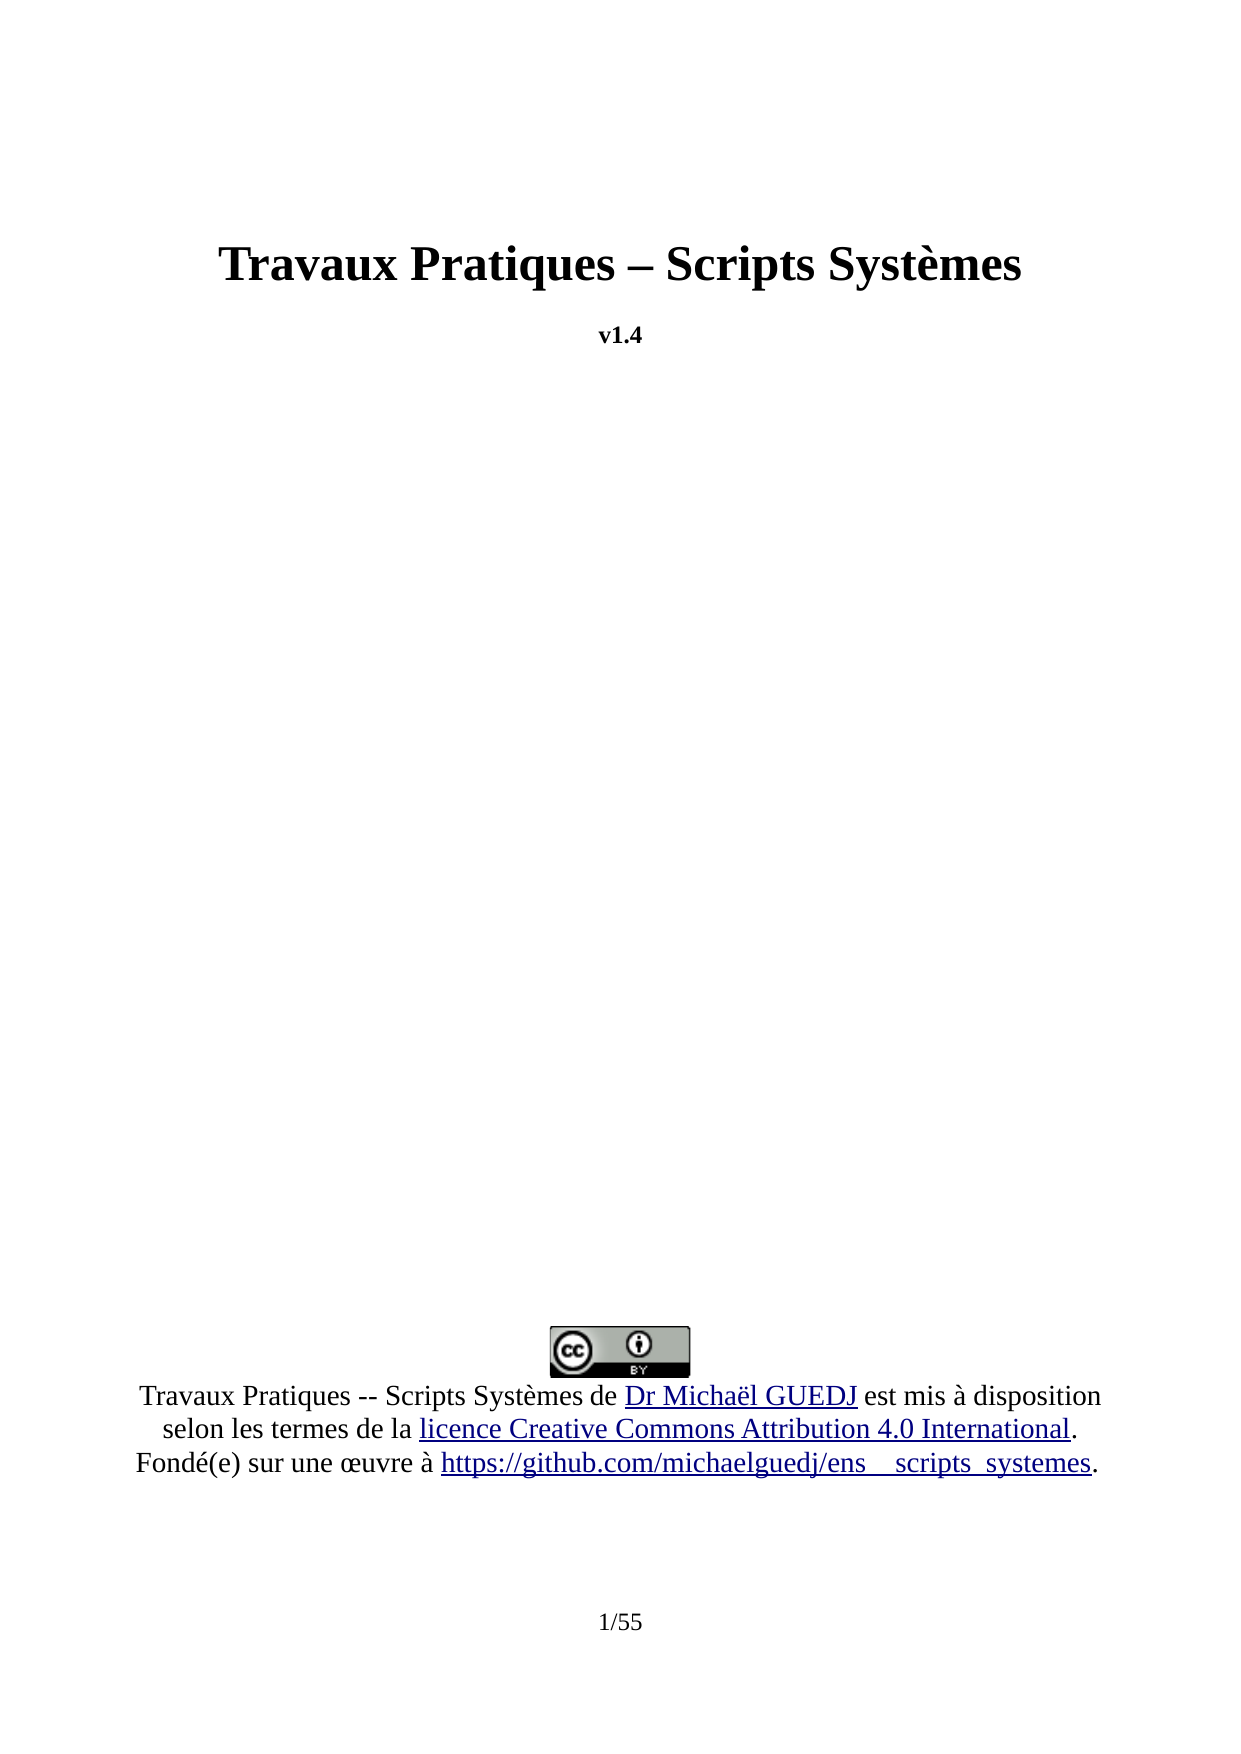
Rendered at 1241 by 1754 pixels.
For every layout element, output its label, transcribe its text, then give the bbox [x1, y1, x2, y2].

text v1.4 [118, 320, 1122, 349]
text Travaux Pratiques – Scripts Systèmes [118, 234, 1122, 291]
picture [549, 1326, 691, 1378]
text Travaux Pratiques -- Scripts Systèmes de Dr Michaël GUEDJ est mis à disposition selon les termes de la licence Creative Commons Attribution 4.0 International. Fondé(e) sur une œuvre à https://github.com/michaelguedj/ens__scripts_systemes. [118, 1326, 1122, 1478]
